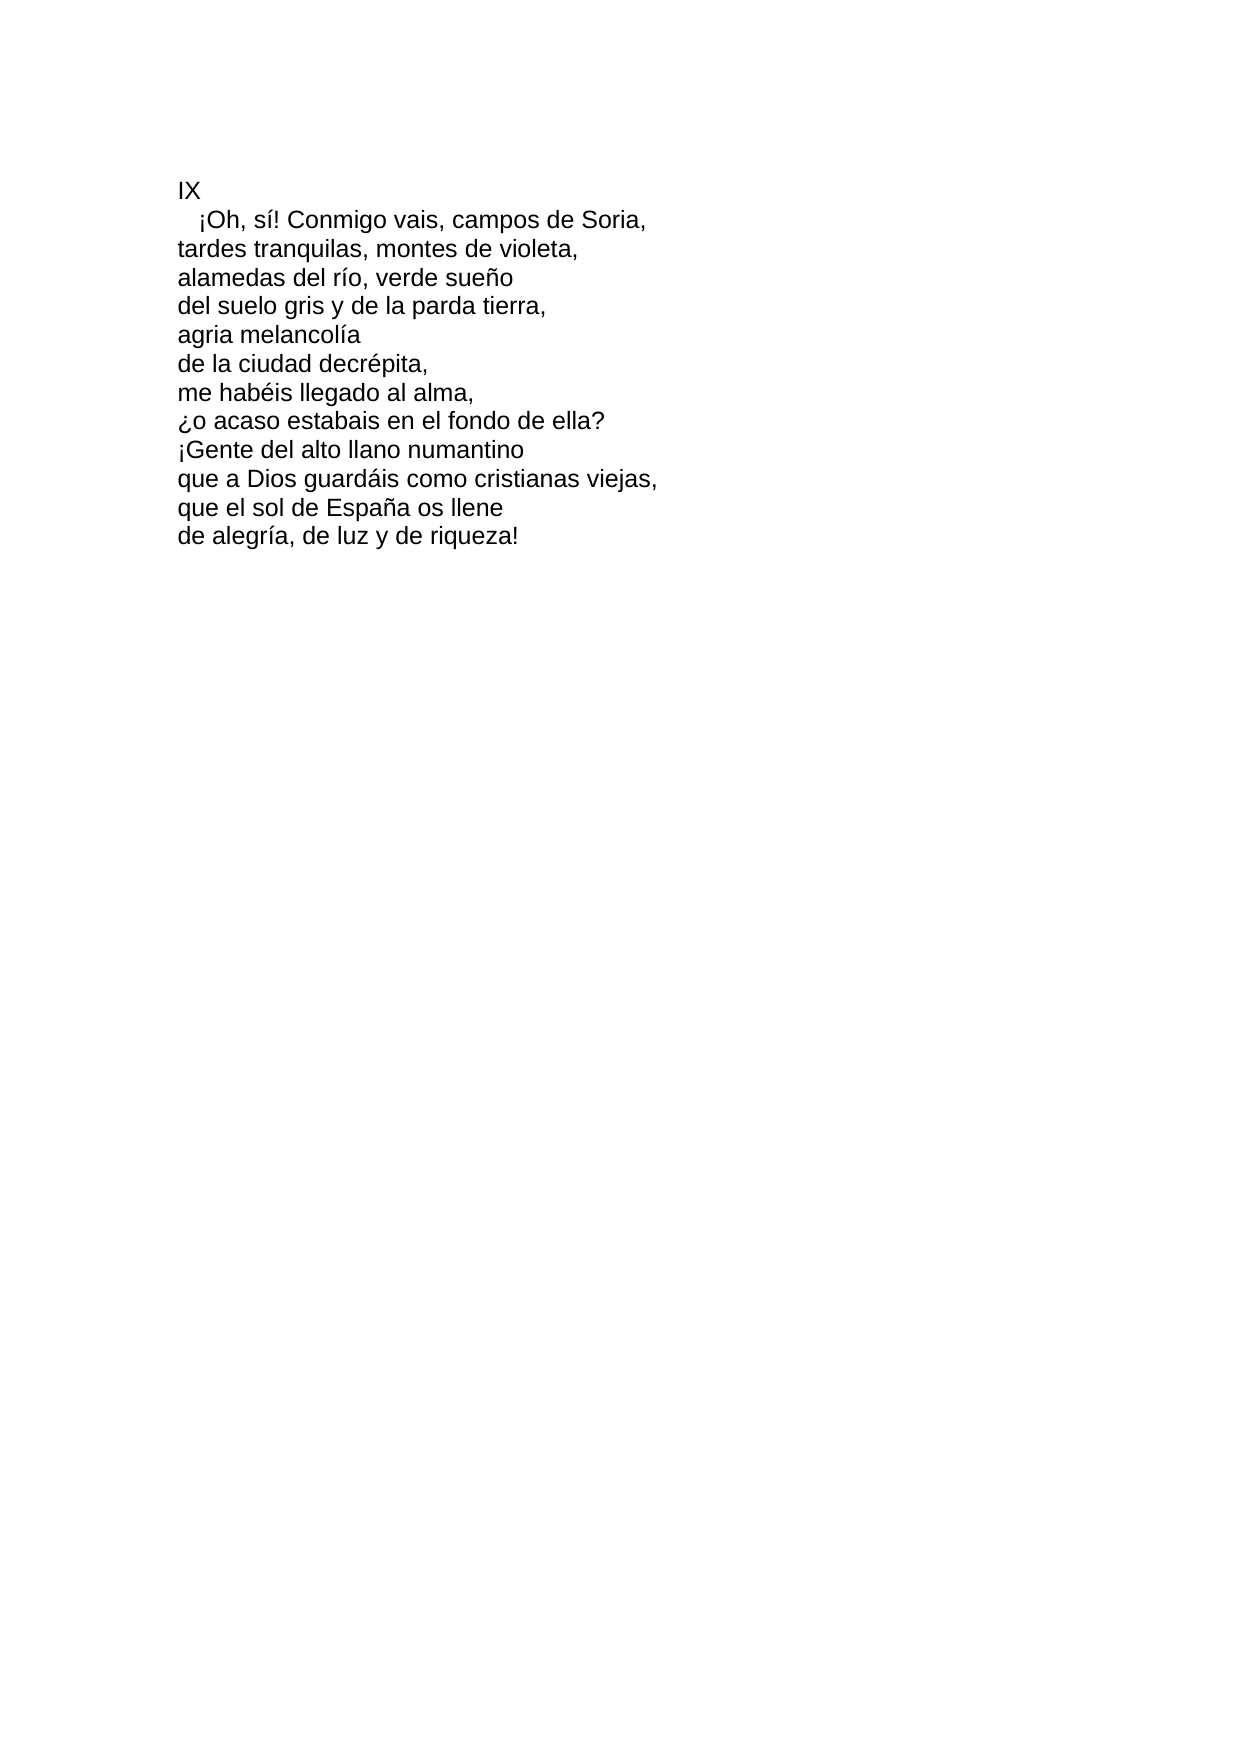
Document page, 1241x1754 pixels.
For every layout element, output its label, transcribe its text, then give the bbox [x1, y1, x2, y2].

text tardes tranquilas, montes de violeta, [177, 234, 1063, 263]
text IX [177, 176, 1063, 205]
text agria melancolía [177, 320, 1063, 349]
text de alegría, de luz y de riqueza! [177, 521, 1063, 550]
text del suelo gris y de la parda tierra, [177, 291, 1063, 320]
text que a Dios guardáis como cristianas viejas, [177, 464, 1063, 493]
text ¡Oh, sí! Conmigo vais, campos de Soria, [177, 205, 1063, 234]
text ¡Gente del alto llano numantino [177, 435, 1063, 464]
text ¿o acaso estabais en el fondo de ella? [177, 406, 1063, 435]
text de la ciudad decrépita, [177, 349, 1063, 378]
text alamedas del río, verde sueño [177, 263, 1063, 291]
text me habéis llegado al alma, [177, 378, 1063, 406]
text que el sol de España os llene [177, 493, 1063, 521]
